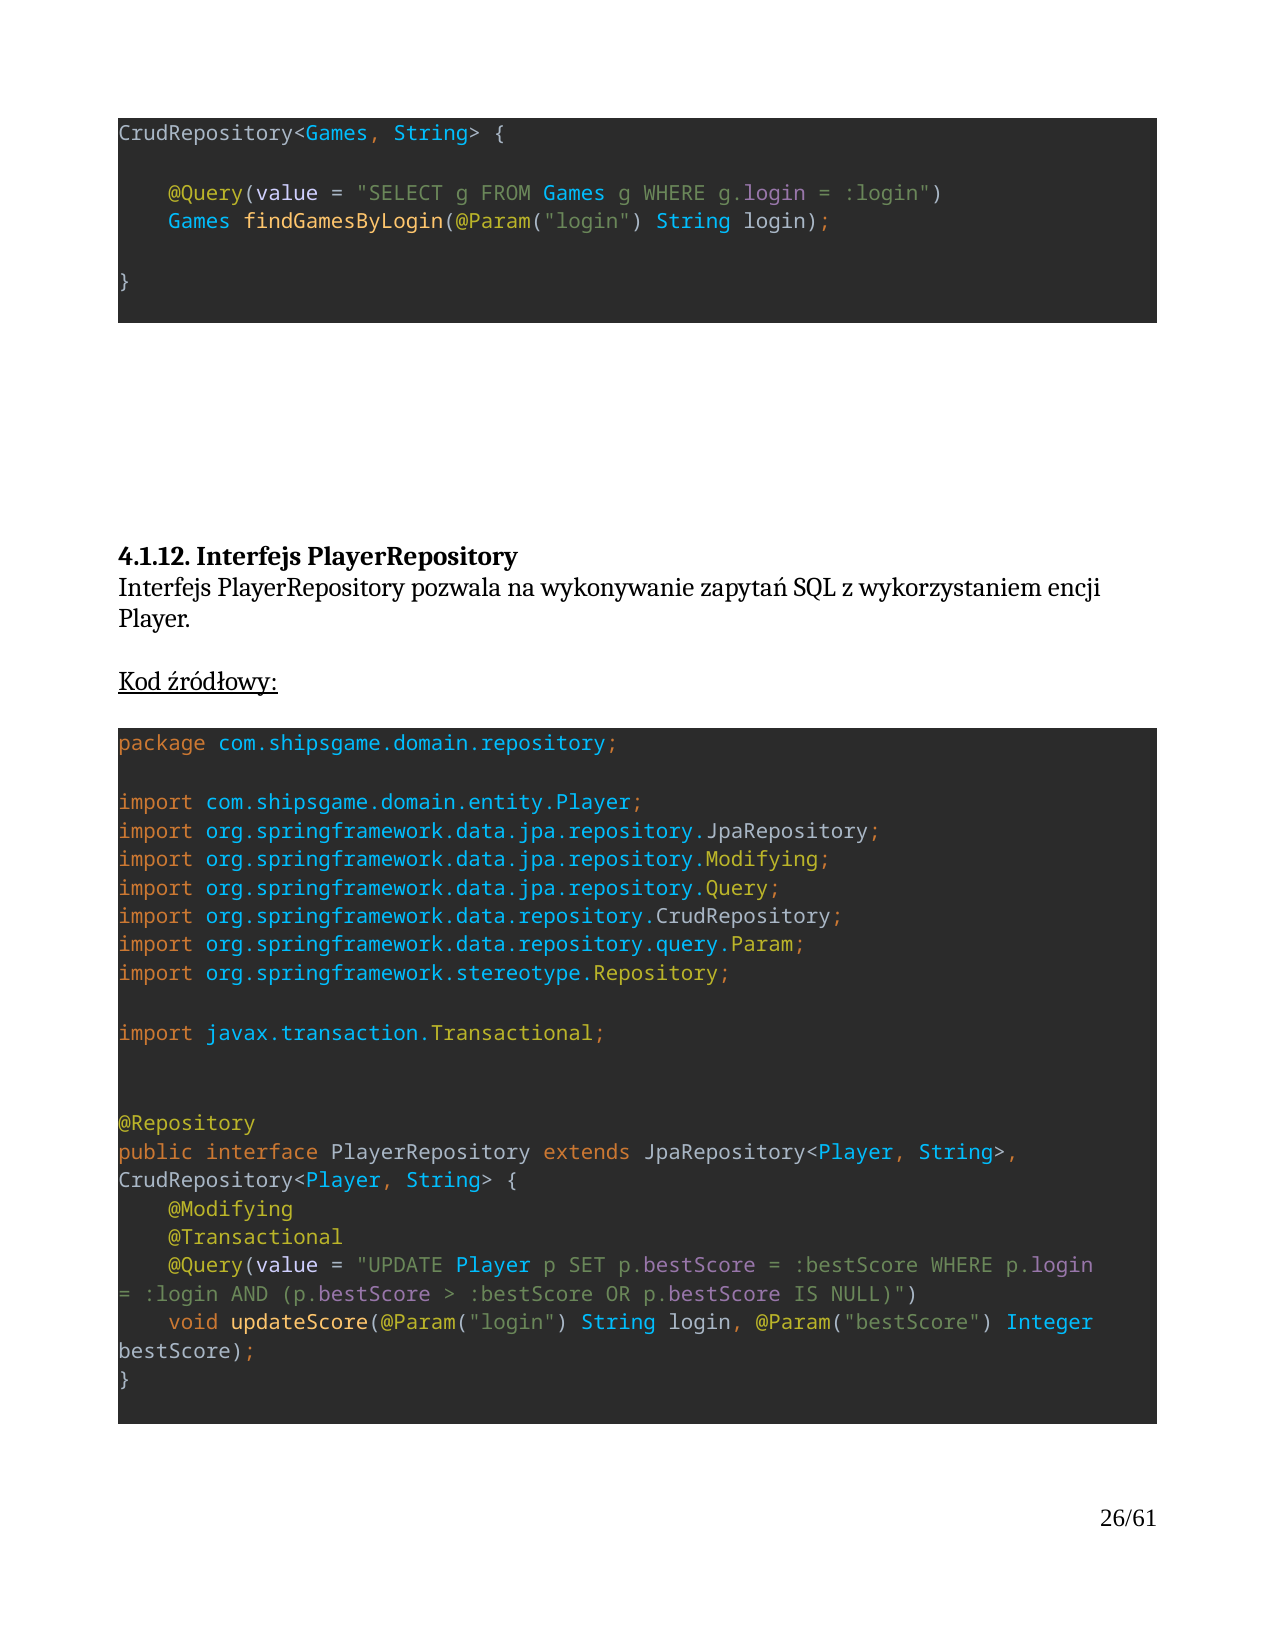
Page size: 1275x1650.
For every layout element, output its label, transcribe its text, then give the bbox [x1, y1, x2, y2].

text CrudRepository<Games, String> { @Query(value = "SELECT g FROM Games g WHERE g.login = :login") Games findGamesByLogin(@Param("login") String login); } [118, 118, 1157, 323]
text Kod źródłowy: [118, 666, 1157, 697]
text package com.shipsgame.domain.repository; import com.shipsgame.domain.entity.Player; import org.springframework.data.jpa.repository.JpaRepository; import org.springframework.data.jpa.repository.Modifying; import org.springframework.data.jpa.repository.Query; import org.springframework.data.repository.CrudRepository; import org.springframework.data.repository.query.Param; import org.springframework.stereotype.Repository; import javax.transaction.Transactional; @Repository public interface PlayerRepository extends JpaRepository<Player, String>, CrudRepository<Player, String> { @Modifying @Transactional @Query(value = "UPDATE Player p SET p.bestScore = :bestScore WHERE p.login = :login AND (p.bestScore > :bestScore OR p.bestScore IS NULL)") void updateScore(@Param("login") String login, @Param("bestScore") Integer bestScore); } [118, 728, 1157, 1424]
text 4.1.12. Interfejs PlayerRepository [118, 541, 1157, 572]
text Interfejs PlayerRepository pozwala na wykonywanie zapytań SQL z wykorzystaniem encji Player. [118, 572, 1157, 634]
